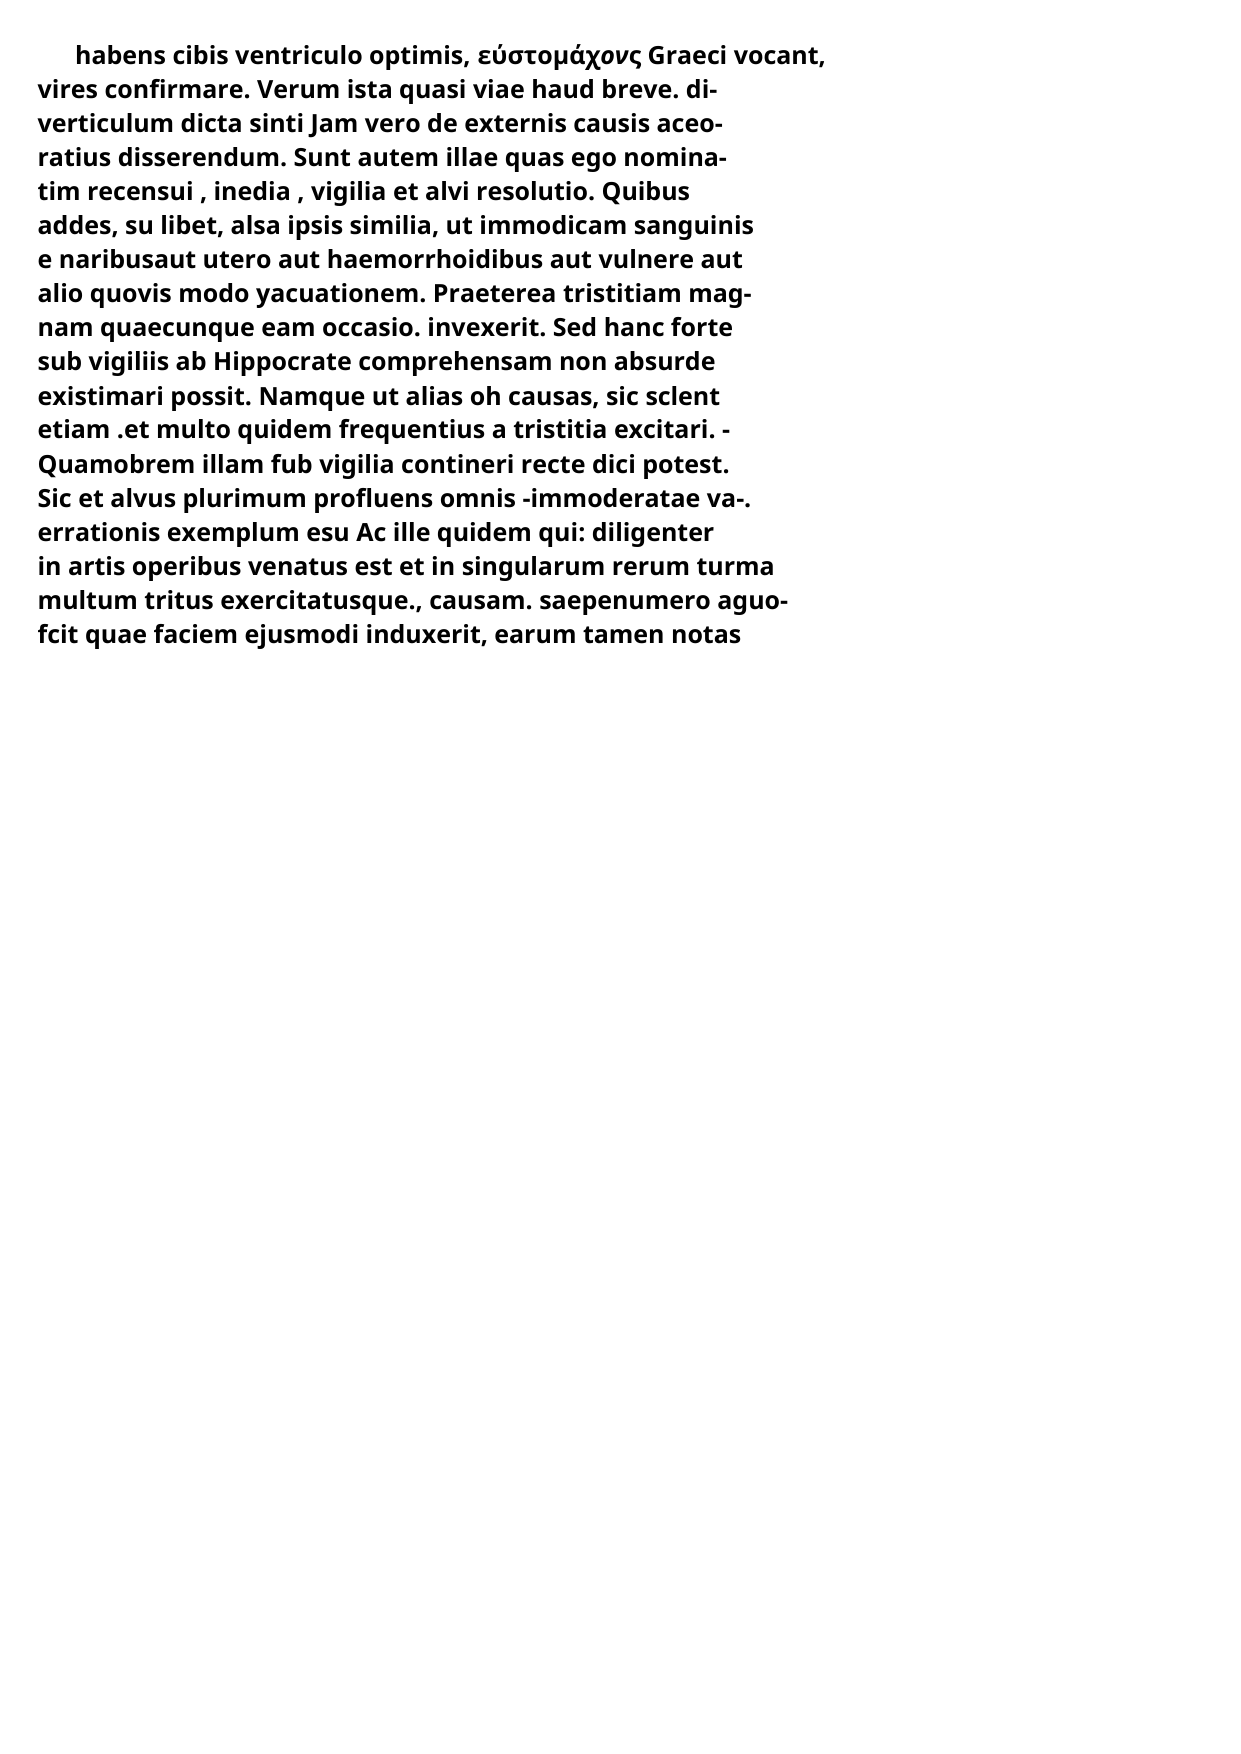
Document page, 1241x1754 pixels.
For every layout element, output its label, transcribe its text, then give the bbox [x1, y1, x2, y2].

text habens cibis ventriculo optimis, εύστομάχονς Graeci vocant, vires confirmare. Verum ista quasi viae haud breve. di- verticulum dicta sinti Jam vero de externis causis aceo- ratius disserendum. Sunt autem illae quas ego nomina- tim recensui , inedia , vigilia et alvi resolutio. Quibus addes, su libet, alsa ipsis similia, ut immodicam sanguinis e naribusaut utero aut haemorrhoidibus aut vulnere aut alio quovis modo yacuationem. Praeterea tristitiam mag- nam quaecunque eam occasio. invexerit. Sed hanc forte sub vigiliis ab Hippocrate comprehensam non absurde existimari possit. Namque ut alias oh causas, sic sclent etiam .et multo quidem frequentius a tristitia excitari. - Quamobrem illam fub vigilia contineri recte dici potest. Sic et alvus plurimum profluens omnis -immoderatae va-. errationis exemplum esu Ac ille quidem qui: diligenter in artis operibus venatus est et in singularum rerum turma multum tritus exercitatusque., causam. saepenumero aguo- fcit quae faciem ejusmodi induxerit, earum tamen notas [37, 37, 1203, 651]
